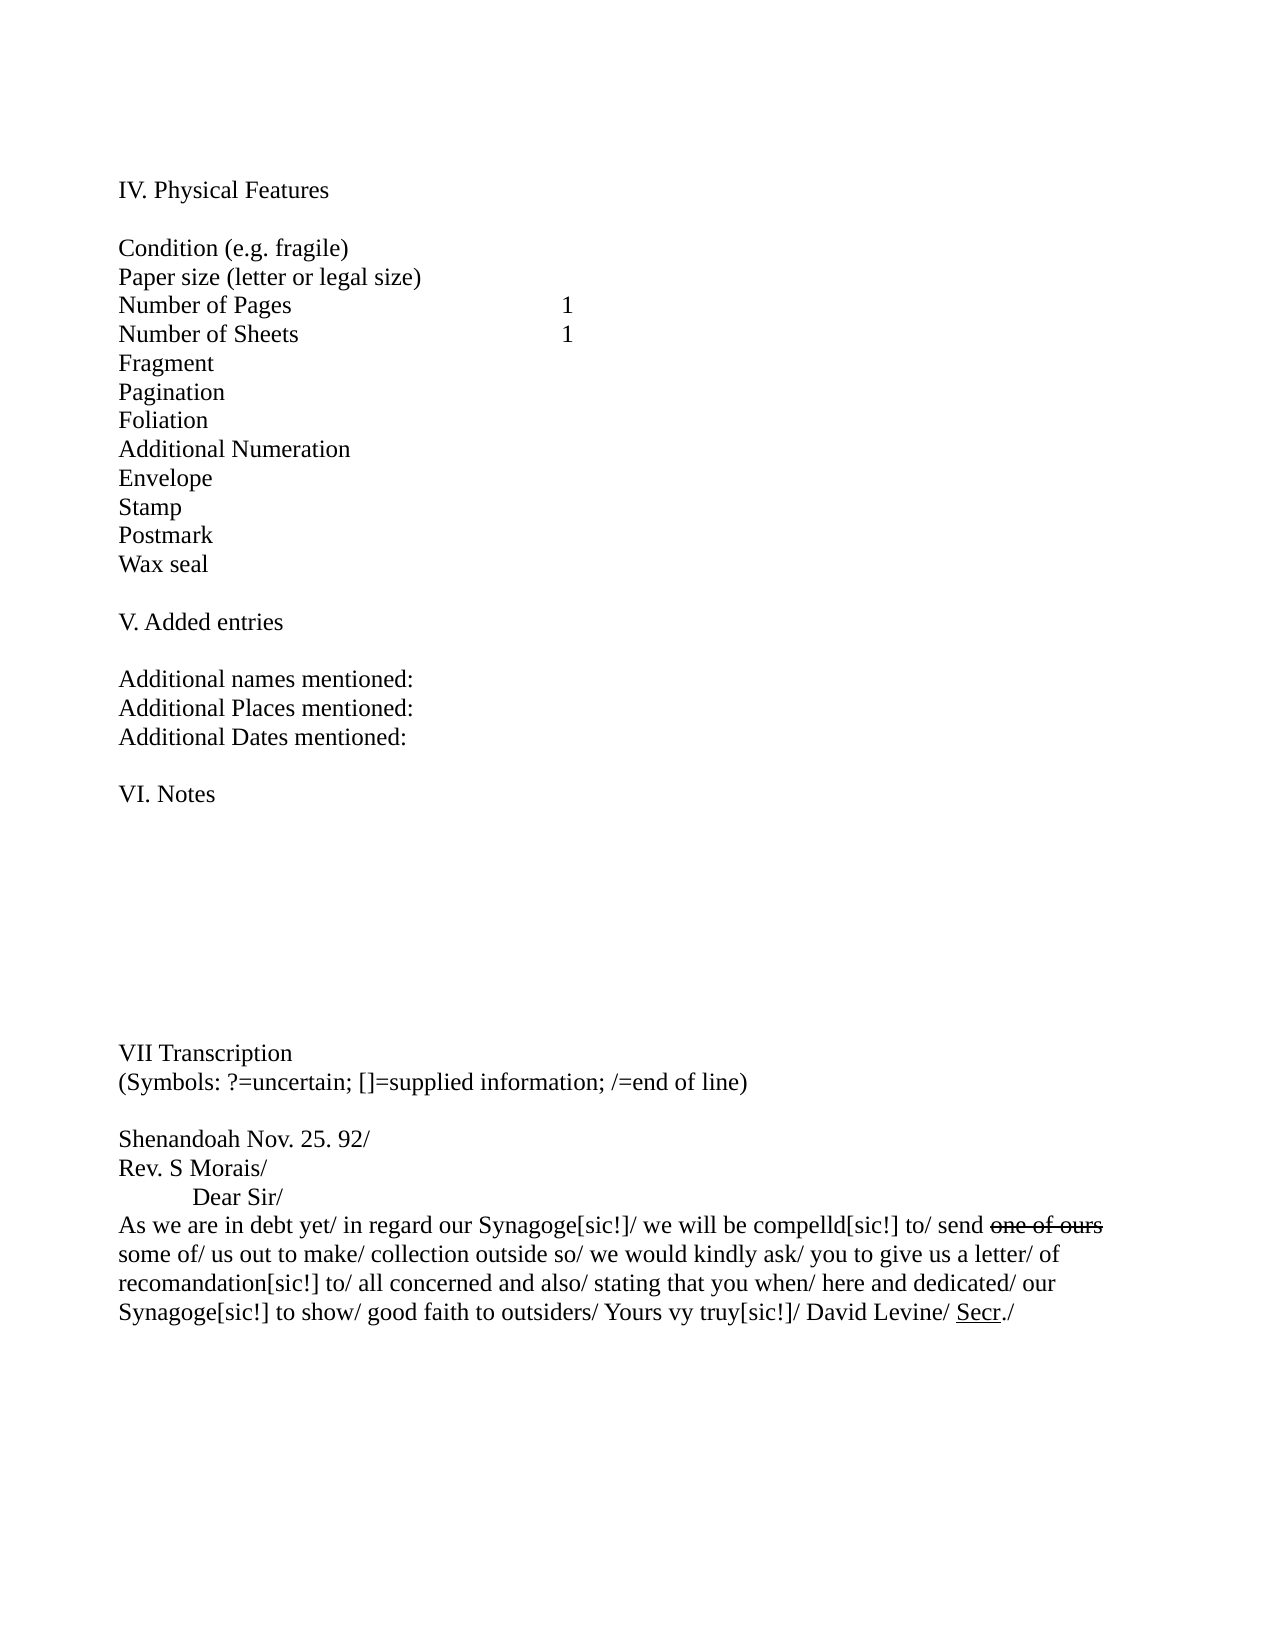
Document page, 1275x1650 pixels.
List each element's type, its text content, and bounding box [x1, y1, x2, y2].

text Fragment [118, 348, 1157, 377]
text (Symbols: ?=uncertain; []=supplied information; /=end of line) [118, 1067, 1157, 1096]
text V. Added entries [118, 607, 1157, 636]
text Shenandoah Nov. 25. 92/ [118, 1124, 1157, 1153]
text VII Transcription [118, 1038, 1157, 1067]
text Foliation [118, 406, 1157, 434]
text As we are in debt yet/ in regard our Synagoge[sic!]/ we will be compelld[sic!] to/ send one of ours some of/ us out to make/ collection outside so/ we would kindly ask/ you to give us a letter/ of recomandation[sic!] to/ all concerned and also/ stating that you when/ here and dedicated/ our Synagoge[sic!] to show/ good faith to outsiders/ Yours vy truy[sic!]/ David Levine/ Secr./ [118, 1211, 1157, 1326]
text Wax seal [118, 549, 1157, 578]
text VI. Notes [118, 779, 1157, 808]
text Stamp [118, 492, 1157, 521]
text Dear Sir/ [118, 1182, 1157, 1211]
text Rev. S Morais/ [118, 1153, 1157, 1182]
text Postma rk [118, 521, 1157, 549]
text Number of Pages 1 [118, 291, 1157, 319]
text Additional Places mentioned: [118, 693, 1157, 722]
text Paper size (letter or legal size) [118, 262, 1157, 291]
text IV. Physical Features [118, 176, 1157, 204]
text Additional Numeration [118, 434, 1157, 463]
text Additional Dates mentioned: [118, 722, 1157, 751]
text Condition (e.g. fragile) [118, 233, 1157, 262]
text Envelope [118, 463, 1157, 492]
text Additional names mentioned: [118, 664, 1157, 693]
text Number of Sheets 1 [118, 319, 1157, 348]
text Pagination [118, 377, 1157, 406]
